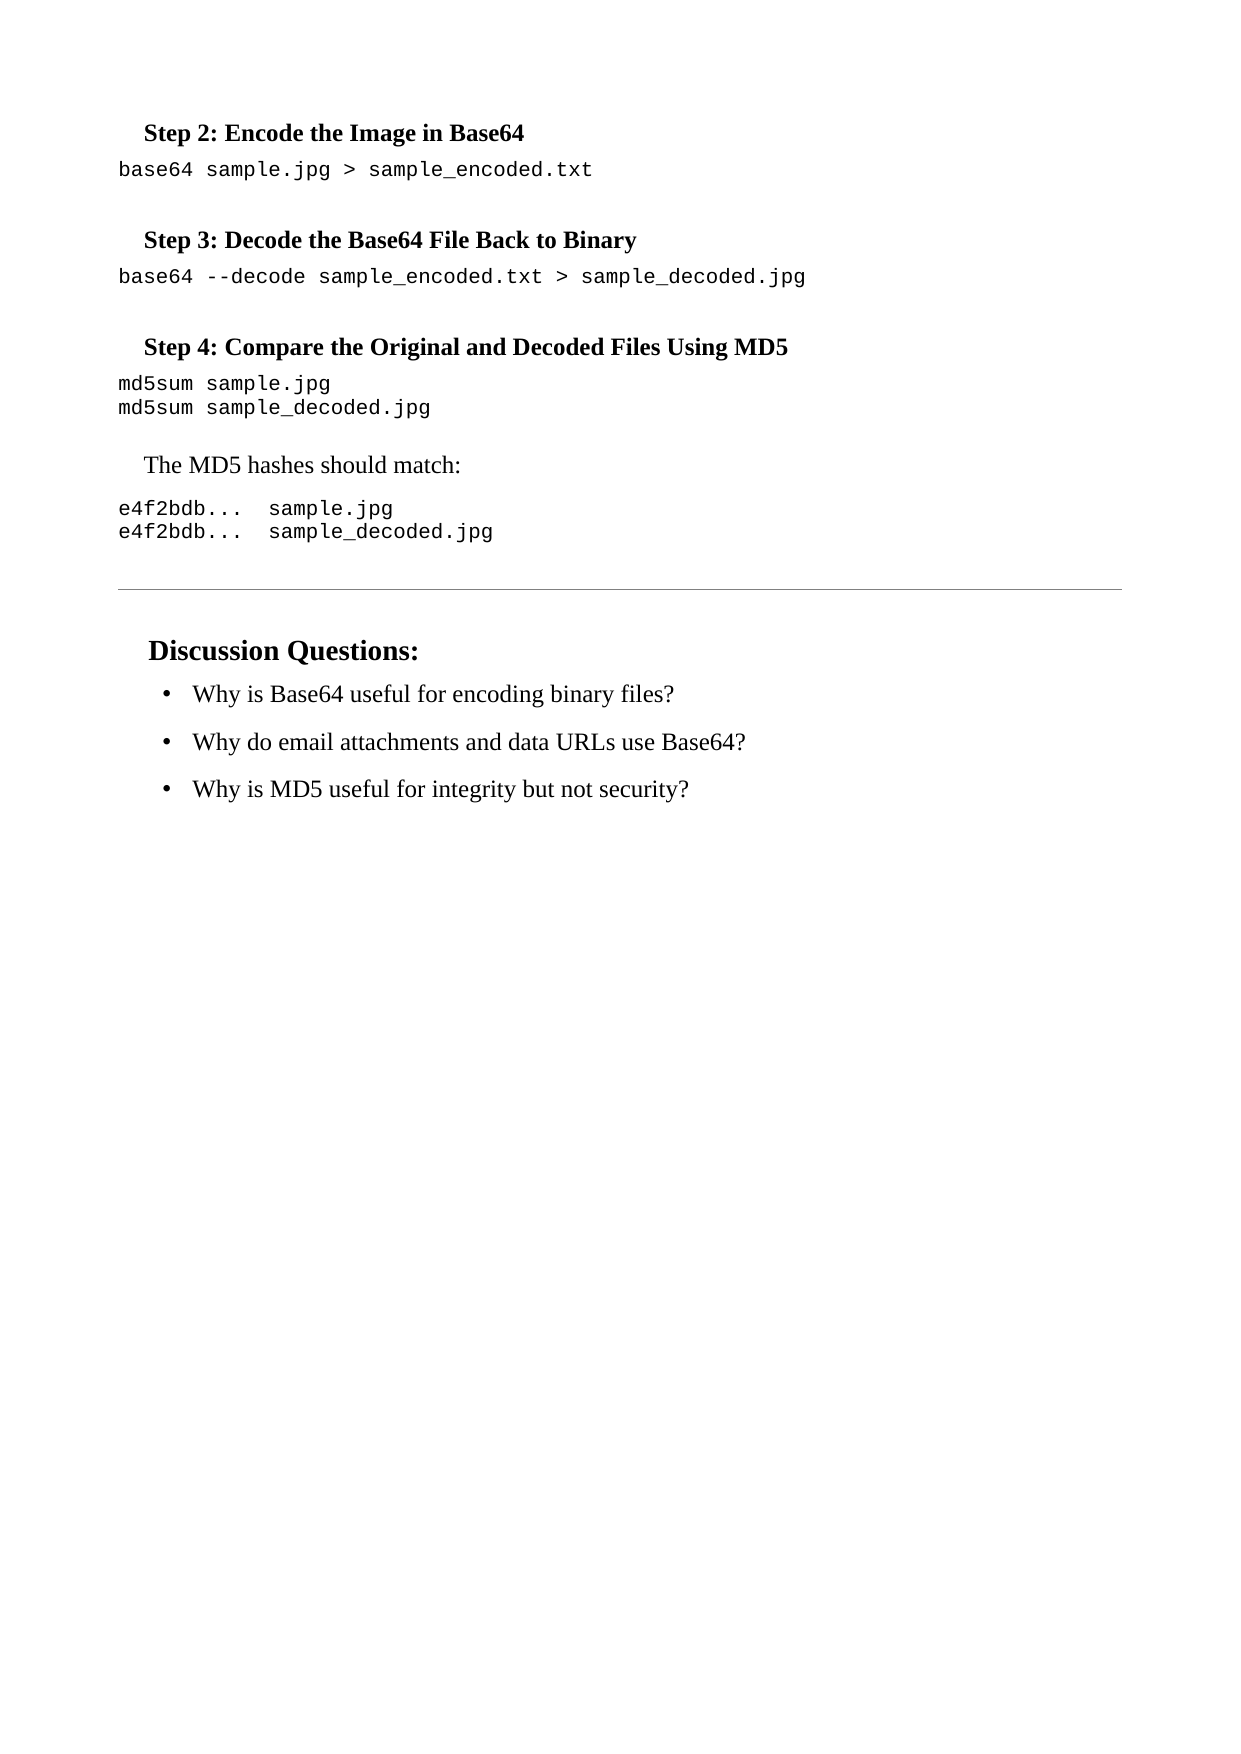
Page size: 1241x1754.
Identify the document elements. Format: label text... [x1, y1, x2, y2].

text ✅ The MD5 hashes should match: [118, 450, 1122, 479]
text base64 --decode sample_encoded.txt > sample_decoded.jpg [118, 266, 1122, 290]
list Why is Base64 useful for encoding binary files? [162, 679, 1122, 708]
subtitle ✅ Step 4: Compare the Original and Decoded Files Using MD5 [118, 332, 1122, 361]
subtitle 🔄 Step 2: Encode the Image in Base64 [118, 118, 1122, 147]
list Why do email attachments and data URLs use Base64? [162, 727, 1122, 756]
text e4f2bdb... sample_decoded.jpg [118, 521, 1122, 545]
text e4f2bdb... sample.jpg [118, 497, 1122, 521]
subtitle 🔄 Step 3: Decode the Base64 File Back to Binary [118, 225, 1122, 254]
subtitle 🧠 Discussion Questions: [118, 633, 1122, 667]
list Why is MD5 useful for integrity but not security? [162, 774, 1122, 803]
text base64 sample.jpg > sample_encoded.txt [118, 159, 1122, 183]
text md5sum sample.jpg [118, 373, 1122, 397]
text md5sum sample_decoded.jpg [118, 397, 1122, 420]
